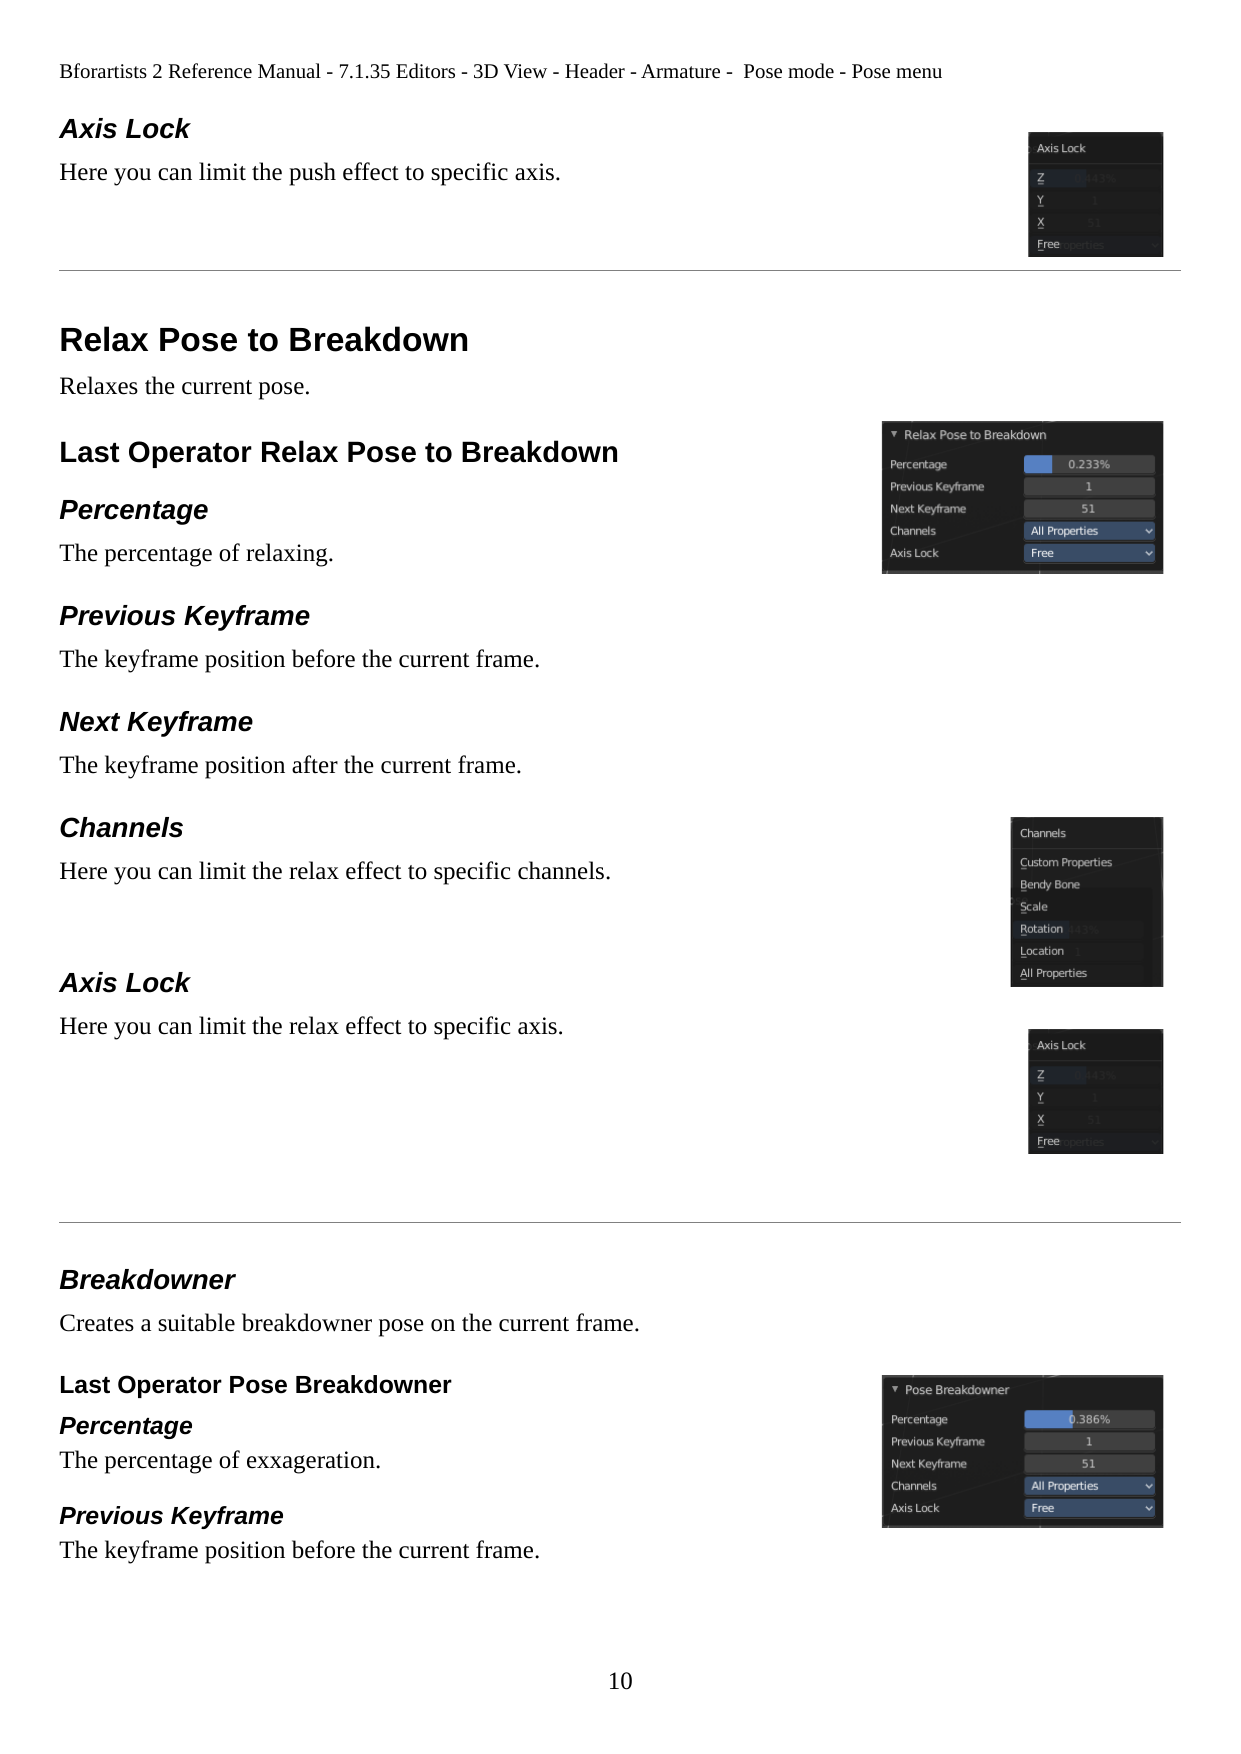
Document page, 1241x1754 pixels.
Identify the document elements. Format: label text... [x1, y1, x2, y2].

text The keyframe position before the current frame. [59, 1536, 1181, 1564]
text Here you can limit the push effect to specific axis. [59, 157, 1028, 186]
text The keyframe position after the current frame. [59, 750, 1181, 779]
subtitle Axis Lock [59, 113, 1181, 144]
text Relaxes the current pose. [59, 371, 1181, 400]
text Creates a suitable breakdowner pose on the current frame. [59, 1308, 1181, 1337]
subtitle [1164, 494, 1181, 526]
subtitle Breakdowner [59, 1264, 1181, 1296]
picture [1010, 817, 1164, 987]
subtitle Previous Keyframe [59, 1501, 1181, 1529]
subtitle Relax Pose to Breakdown [59, 320, 1181, 359]
text The percentage of exxageration. [59, 1446, 881, 1474]
text Here you can limit the relax effect to specific axis. [59, 1011, 1181, 1039]
picture [1028, 1029, 1164, 1154]
picture [881, 1375, 1164, 1528]
subtitle Previous Keyframe [59, 599, 1181, 631]
subtitle Channels [59, 811, 1181, 843]
subtitle Percentage [59, 1411, 881, 1439]
picture [1028, 132, 1164, 257]
subtitle Percentage [59, 494, 881, 526]
picture [881, 421, 1164, 574]
text Here you can limit the relax effect to specific channels. [59, 856, 1010, 884]
subtitle Axis Lock [59, 966, 1181, 998]
subtitle Last Operator Relax Pose to Breakdown [59, 435, 881, 469]
subtitle Next Keyframe [59, 706, 1181, 737]
text The keyframe position before the current frame. [59, 644, 1181, 673]
subtitle [1164, 1411, 1181, 1439]
text The percentage of relaxing. [59, 538, 881, 567]
subtitle Last Operator Pose Breakdowner [59, 1370, 1181, 1398]
